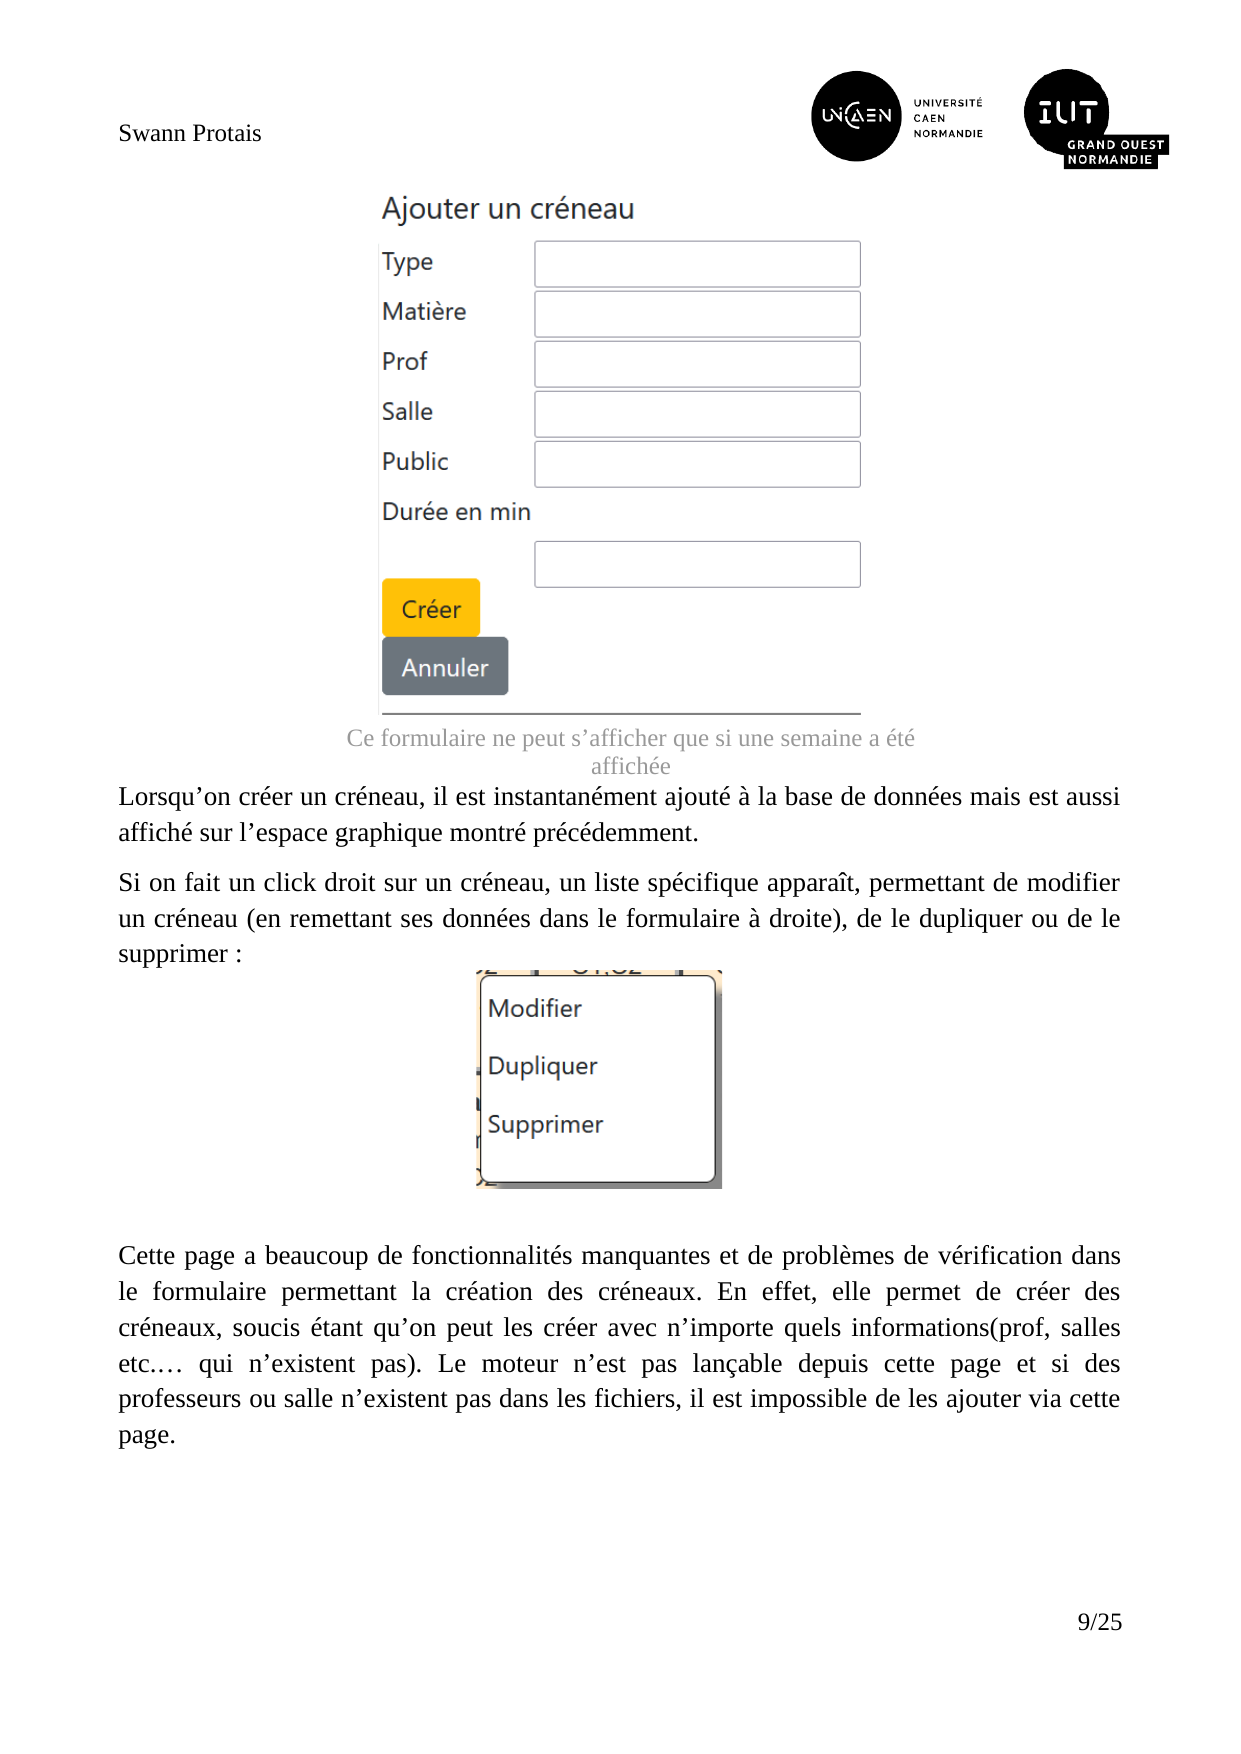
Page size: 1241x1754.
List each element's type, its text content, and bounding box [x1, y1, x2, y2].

text Lorsqu’on créer un créneau, il est instantanément ajouté à la base de données mais est aussi affiché sur l’espace graphique montré précédemment. [118, 780, 1122, 847]
text Si on fait un click droit sur un créneau, un liste spécifique apparaît, permettant de modifier un créneau (en remettant ses données dans le formulaire à droite), de le dupliquer ou de le supprimer : [118, 866, 1122, 969]
picture [800, 58, 993, 174]
text Cette page a beaucoup de fonctionnalités manquantes et de problèmes de vérification dans le formulaire permettant la création des créneaux. En effet, elle permet de créer des créneaux, soucis étant qu’on peut les créer avec n’importe quels informations(prof, salles etc.… qui n’existent pas). Le moteur n’est pas lançable depuis cette page et si des professeurs ou salle n’existent pas dans les fichiers, il est impossible de les ajouter via cette page. [118, 1239, 1122, 1449]
picture [476, 970, 723, 1189]
picture [1001, 67, 1194, 175]
picture [378, 176, 862, 715]
